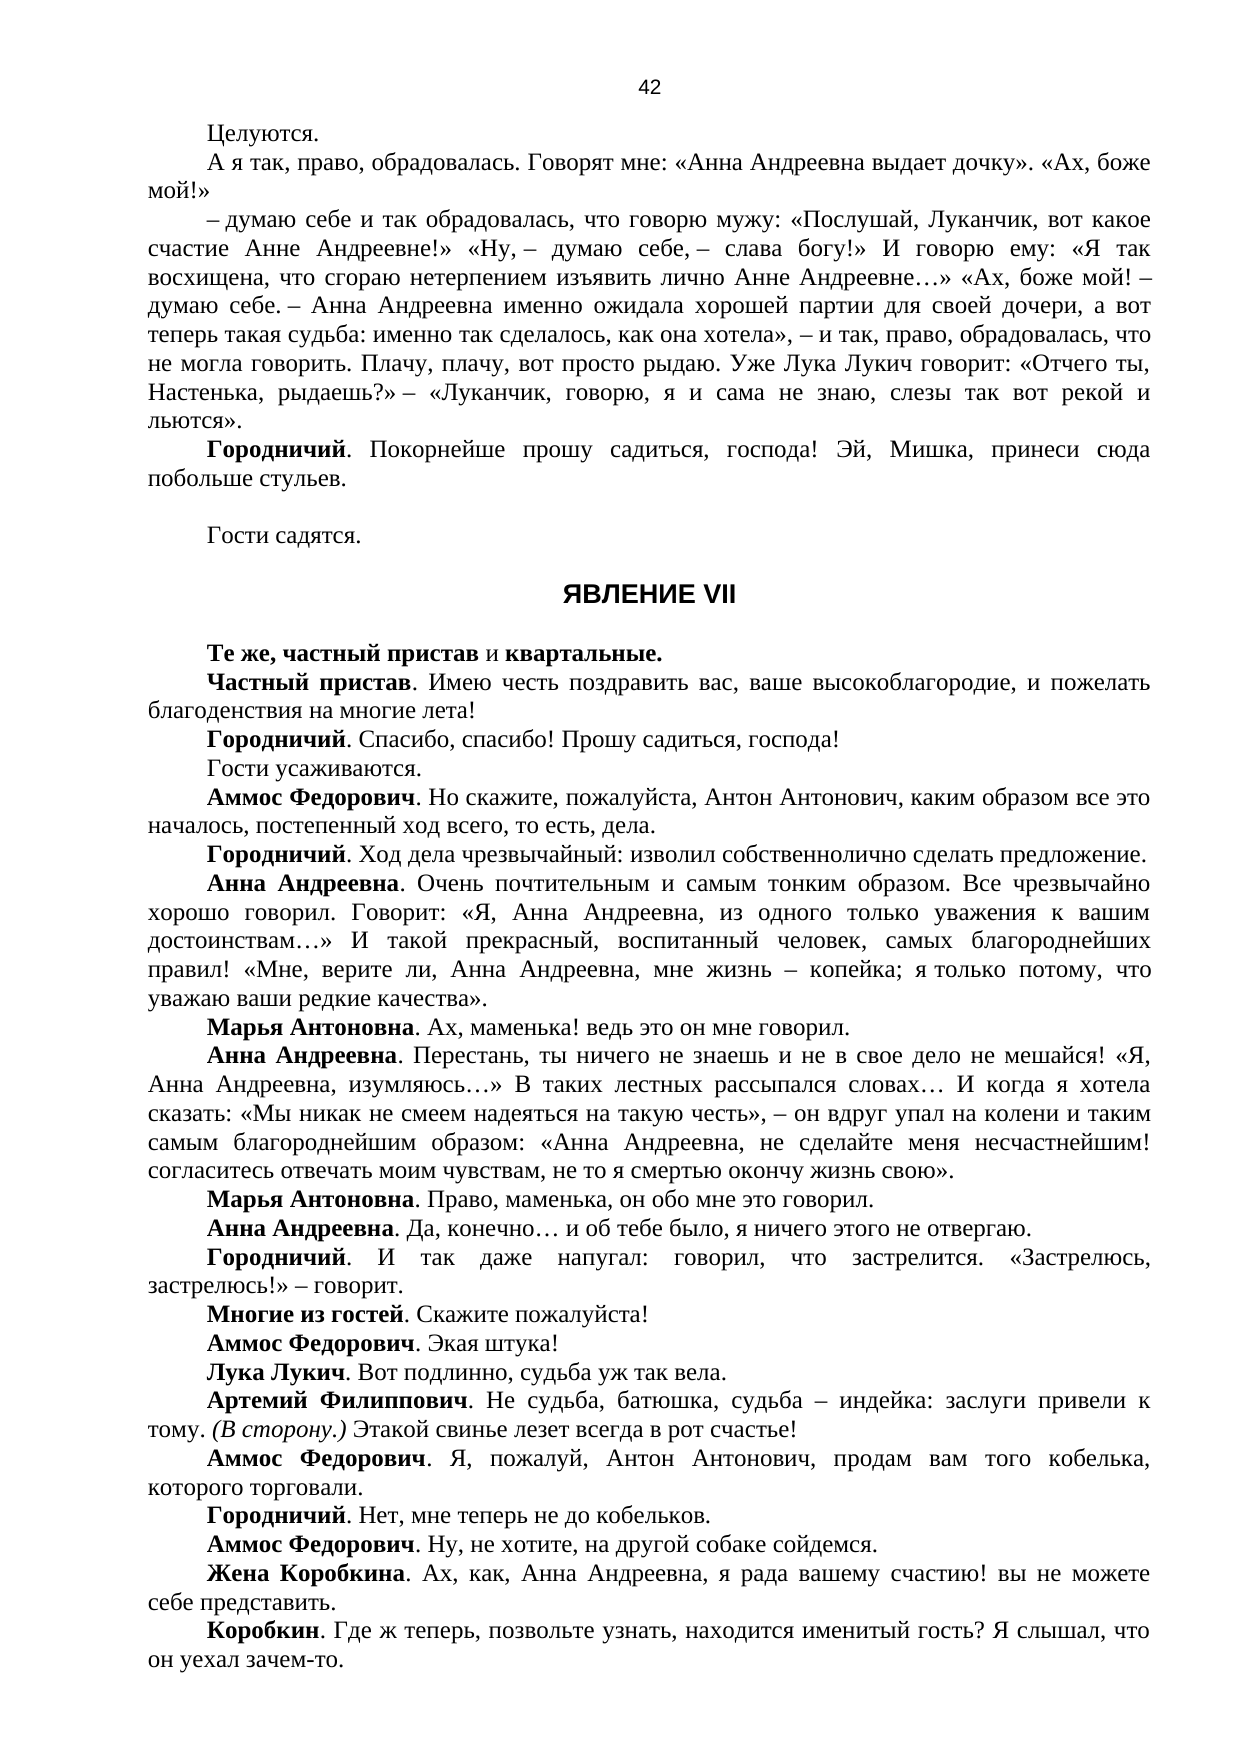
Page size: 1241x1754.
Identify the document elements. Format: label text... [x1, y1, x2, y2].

text Анна Андреевна. Очень почтительным и самым тонким образом. Все чрезвычайно хорошо говорил. Говорит: «Я, Анна Андреевна, из одного только уважения к вашим достоинствам…» И такой прекрасный, воспитанный человек, самых благороднейших правил! «Мне, верите ли, Анна Андреевна, мне жизнь – копейка; я только потому, что уважаю ваши редкие качества». [148, 868, 1152, 1012]
text Аммос Федорович. Я, пожалуй, Антон Антонович, продам вам того кобелька, которого торговали. [148, 1443, 1152, 1501]
text – думаю себе и так обрадовалась, что говорю мужу: «Послушай, Луканчик, вот какое счастие Анне Андреевне!» «Ну, – думаю себе, – слава богу!» И говорю ему: «Я так восхищена, что сгораю нетерпением изъявить лично Анне Андреевне…» «Ах, боже мой! – думаю себе. – Анна Андреевна именно ожидала хорошей партии для своей дочери, а вот теперь такая судьба: именно так сделалось, как она хотела», – и так, право, обрадовалась, что не могла говорить. Плачу, плачу, вот просто рыдаю. Уже Лука Лукич говорит: «Отчего ты, Настенька, рыдаешь?» – «Луканчик, говорю, я и сама не знаю, слезы так вот рекой и льются». [148, 204, 1152, 434]
text Многие из гостей. Скажите пожалуйста! [148, 1299, 1152, 1328]
text Марья Антоновна. Право, маменька, он обо мне это говорил. [148, 1184, 1152, 1213]
text Гости усаживаются. [148, 753, 1152, 782]
text Аммос Федорович. Но скажите, пожалуйста, Антон Антонович, каким образом все это началось, постепенный ход всего, то есть, дела. [148, 782, 1152, 839]
text Артемий Филиппович. Не судьба, батюшка, судьба – индейка: заслуги привели к тому. (В сторону.) Этакой свинье лезет всегда в рот счастье! [148, 1386, 1152, 1443]
text Гости садятся. [148, 521, 1152, 549]
text Городничий. Спасибо, спасибо! Прошу садиться, господа! [148, 724, 1152, 753]
text Городничий. Ход дела чрезвычайный: изволил собственнолично сделать предложение. [148, 839, 1152, 868]
subtitle ЯВЛЕНИЕ VII [148, 578, 1152, 609]
text Аммос Федорович. Экая штука! [148, 1328, 1152, 1357]
text Лука Лукич. Вот подлинно, судьба уж так вела. [148, 1357, 1152, 1386]
text Городничий. Нет, мне теперь не до кобельков. [148, 1501, 1152, 1529]
text Коробкин. Где ж теперь, позвольте узнать, находится именитый гость? Я слышал, что он уехал зачем‑то. [148, 1616, 1152, 1673]
text Те же, частный пристав и квартальные. [148, 638, 1152, 667]
text Аммос Федорович. Ну, не хотите, на другой собаке сойдемся. [148, 1529, 1152, 1558]
text Целуются. [148, 118, 1152, 147]
text Городничий. И так даже напугал: говорил, что застрелится. «Застрелюсь, застрелюсь!» – говорит. [148, 1242, 1152, 1299]
text Анна Андреевна. Да, конечно… и об тебе было, я ничего этого не отвергаю. [148, 1213, 1152, 1242]
text Городничий. Покорнейше прошу садиться, господа! Эй, Мишка, принеси сюда побольше стульев. [148, 434, 1152, 492]
text Анна Андреевна. Перестань, ты ничего не знаешь и не в свое дело не мешайся! «Я, Анна Андреевна, изумляюсь…» В таких лестных рассыпался словах… И когда я хотела сказать: «Мы никак не смеем надеяться на такую честь», – он вдруг упал на колени и таким самым благороднейшим образом: «Анна Андреевна, не сделайте меня несчастнейшим! согласитесь отвечать моим чувствам, не то я смертью окончу жизнь свою». [148, 1041, 1152, 1184]
text Частный пристав. Имею честь поздравить вас, ваше высокоблагородие, и пожелать благоденствия на многие лета! [148, 667, 1152, 724]
text А я так, право, обрадовалась. Говорят мне: «Анна Андреевна выдает дочку». «Ах, боже мой!» [148, 147, 1152, 204]
text Жена Коробкина. Ах, как, Анна Андреевна, я рада вашему счастию! вы не можете себе представить. [148, 1558, 1152, 1616]
text Марья Антоновна. Ах, маменька! ведь это он мне говорил. [148, 1012, 1152, 1041]
